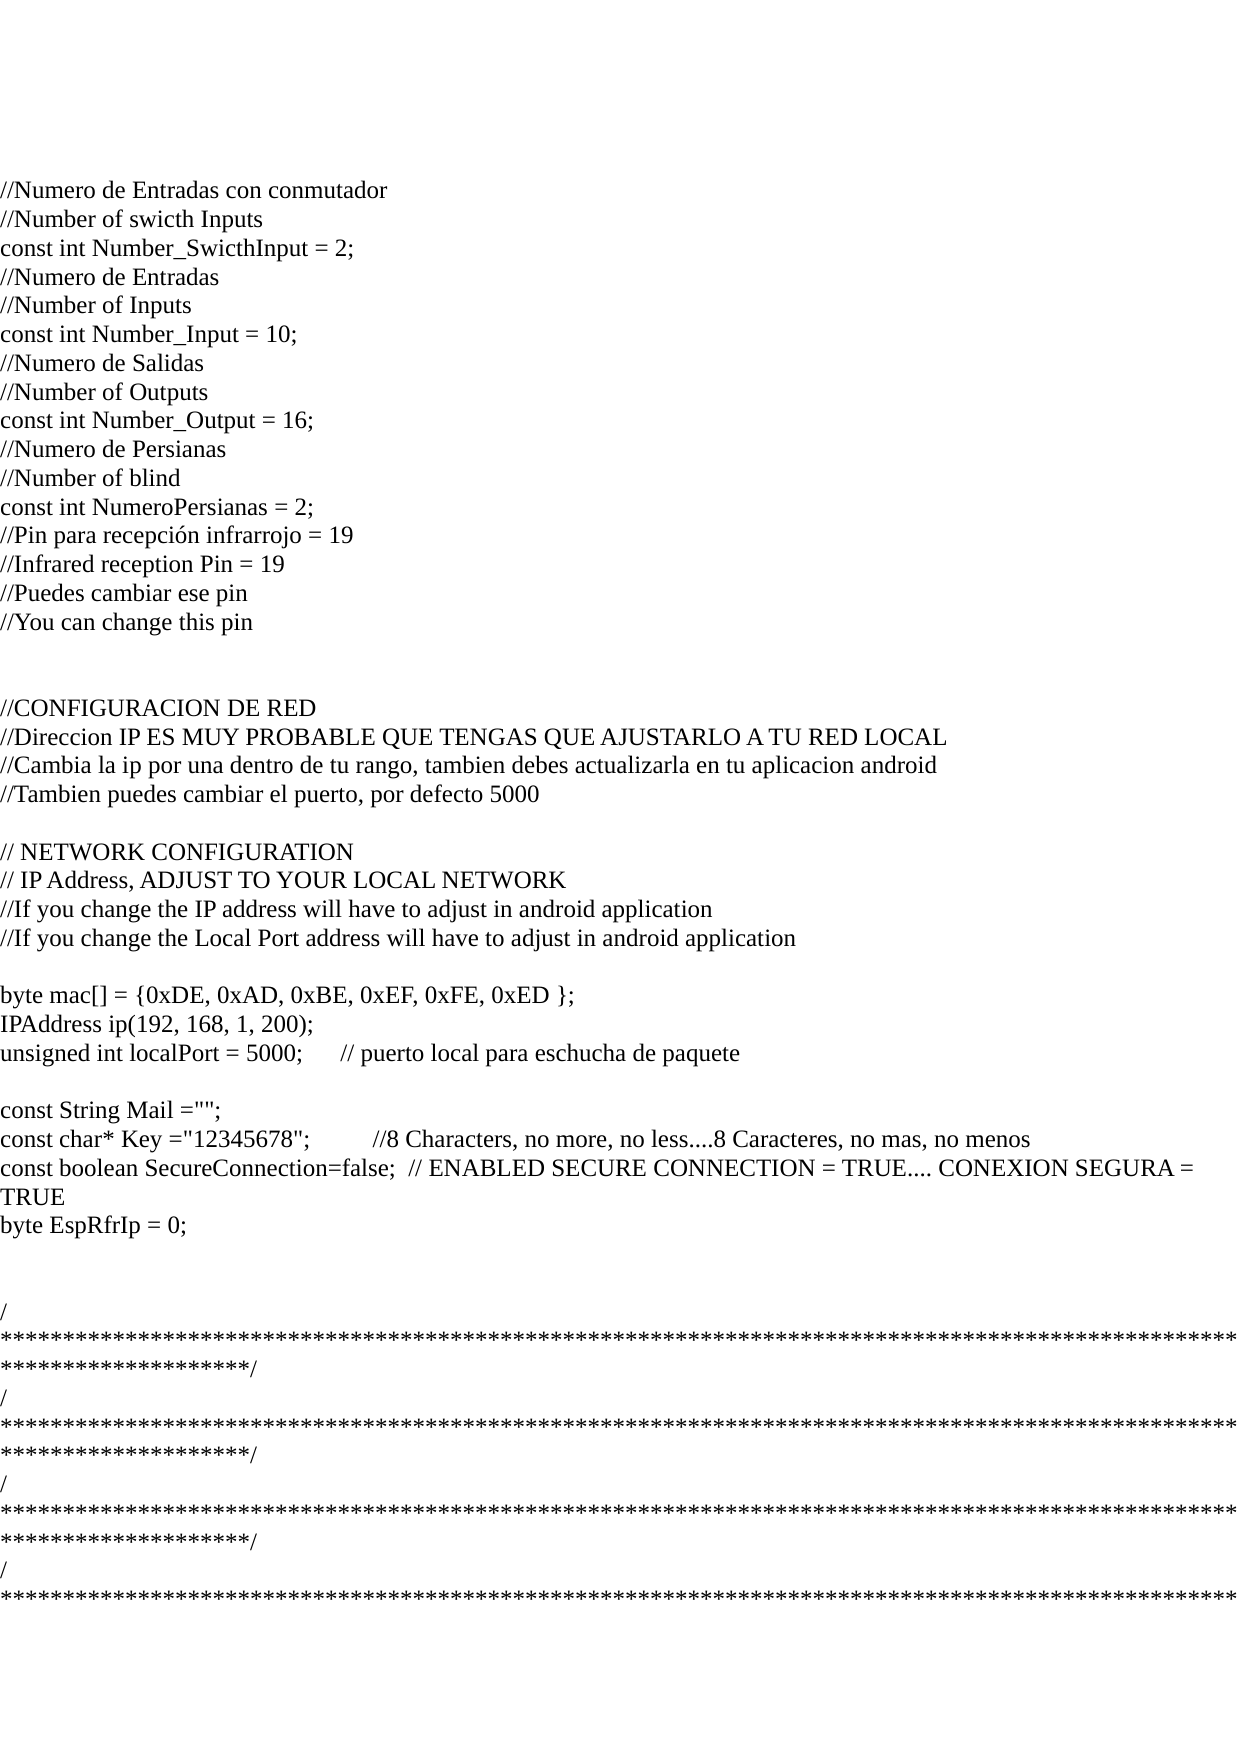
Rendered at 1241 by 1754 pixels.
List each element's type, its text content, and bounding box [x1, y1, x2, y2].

text //If you change the Local Port address will have to adjust in android application [0, 923, 1240, 952]
text /***********************************************************************************************************************/ [0, 1297, 1240, 1383]
text const char* Key ="12345678"; //8 Characters, no more, no less....8 Caracteres, no mas, no menos [0, 1124, 1240, 1153]
text unsigned int localPort = 5000; // puerto local para eschucha de paquete [0, 1038, 1240, 1067]
text byte EspRfrIp = 0; [0, 1211, 1240, 1239]
text /*************************************************************************************************** [0, 1556, 1240, 1613]
text const String Mail =""; [0, 1096, 1240, 1124]
text //Number of blind [0, 463, 1240, 492]
text const int Number_Input = 10; [0, 319, 1240, 348]
text //Direccion IP ES MUY PROBABLE QUE TENGAS QUE AJUSTARLO A TU RED LOCAL [0, 722, 1240, 751]
text const int NumeroPersianas = 2; [0, 492, 1240, 521]
text // NETWORK CONFIGURATION [0, 837, 1240, 866]
text //Numero de Entradas [0, 262, 1240, 291]
text /***********************************************************************************************************************/ [0, 1383, 1240, 1469]
text //CONFIGURACION DE RED [0, 693, 1240, 722]
text //Numero de Persianas [0, 434, 1240, 463]
text //Numero de Salidas [0, 348, 1240, 377]
text //You can change this pin [0, 607, 1240, 636]
text //Number of Inputs [0, 291, 1240, 319]
text //Infrared reception Pin = 19 [0, 549, 1240, 578]
text //Pin para recepción infrarrojo = 19 [0, 521, 1240, 549]
text // IP Address, ADJUST TO YOUR LOCAL NETWORK [0, 866, 1240, 894]
text //Cambia la ip por una dentro de tu rango, tambien debes actualizarla en tu aplicacion android [0, 751, 1240, 779]
text const int Number_Output = 16; [0, 406, 1240, 434]
text /***********************************************************************************************************************/ [0, 1469, 1240, 1556]
text //Number of Outputs [0, 377, 1240, 406]
text //Numero de Entradas con conmutador [0, 176, 1240, 204]
text byte mac[] = {0xDE, 0xAD, 0xBE, 0xEF, 0xFE, 0xED }; [0, 981, 1240, 1009]
text IPAddress ip(192, 168, 1, 200); [0, 1009, 1240, 1038]
text const boolean SecureConnection=false; // ENABLED SECURE CONNECTION = TRUE.... CONEXION SEGURA = TRUE [0, 1153, 1240, 1211]
text //Number of swicth Inputs [0, 204, 1240, 233]
text //If you change the IP address will have to adjust in android application [0, 894, 1240, 923]
text //Puedes cambiar ese pin [0, 578, 1240, 607]
text //Tambien puedes cambiar el puerto, por defecto 5000 [0, 779, 1240, 808]
text const int Number_SwicthInput = 2; [0, 233, 1240, 262]
